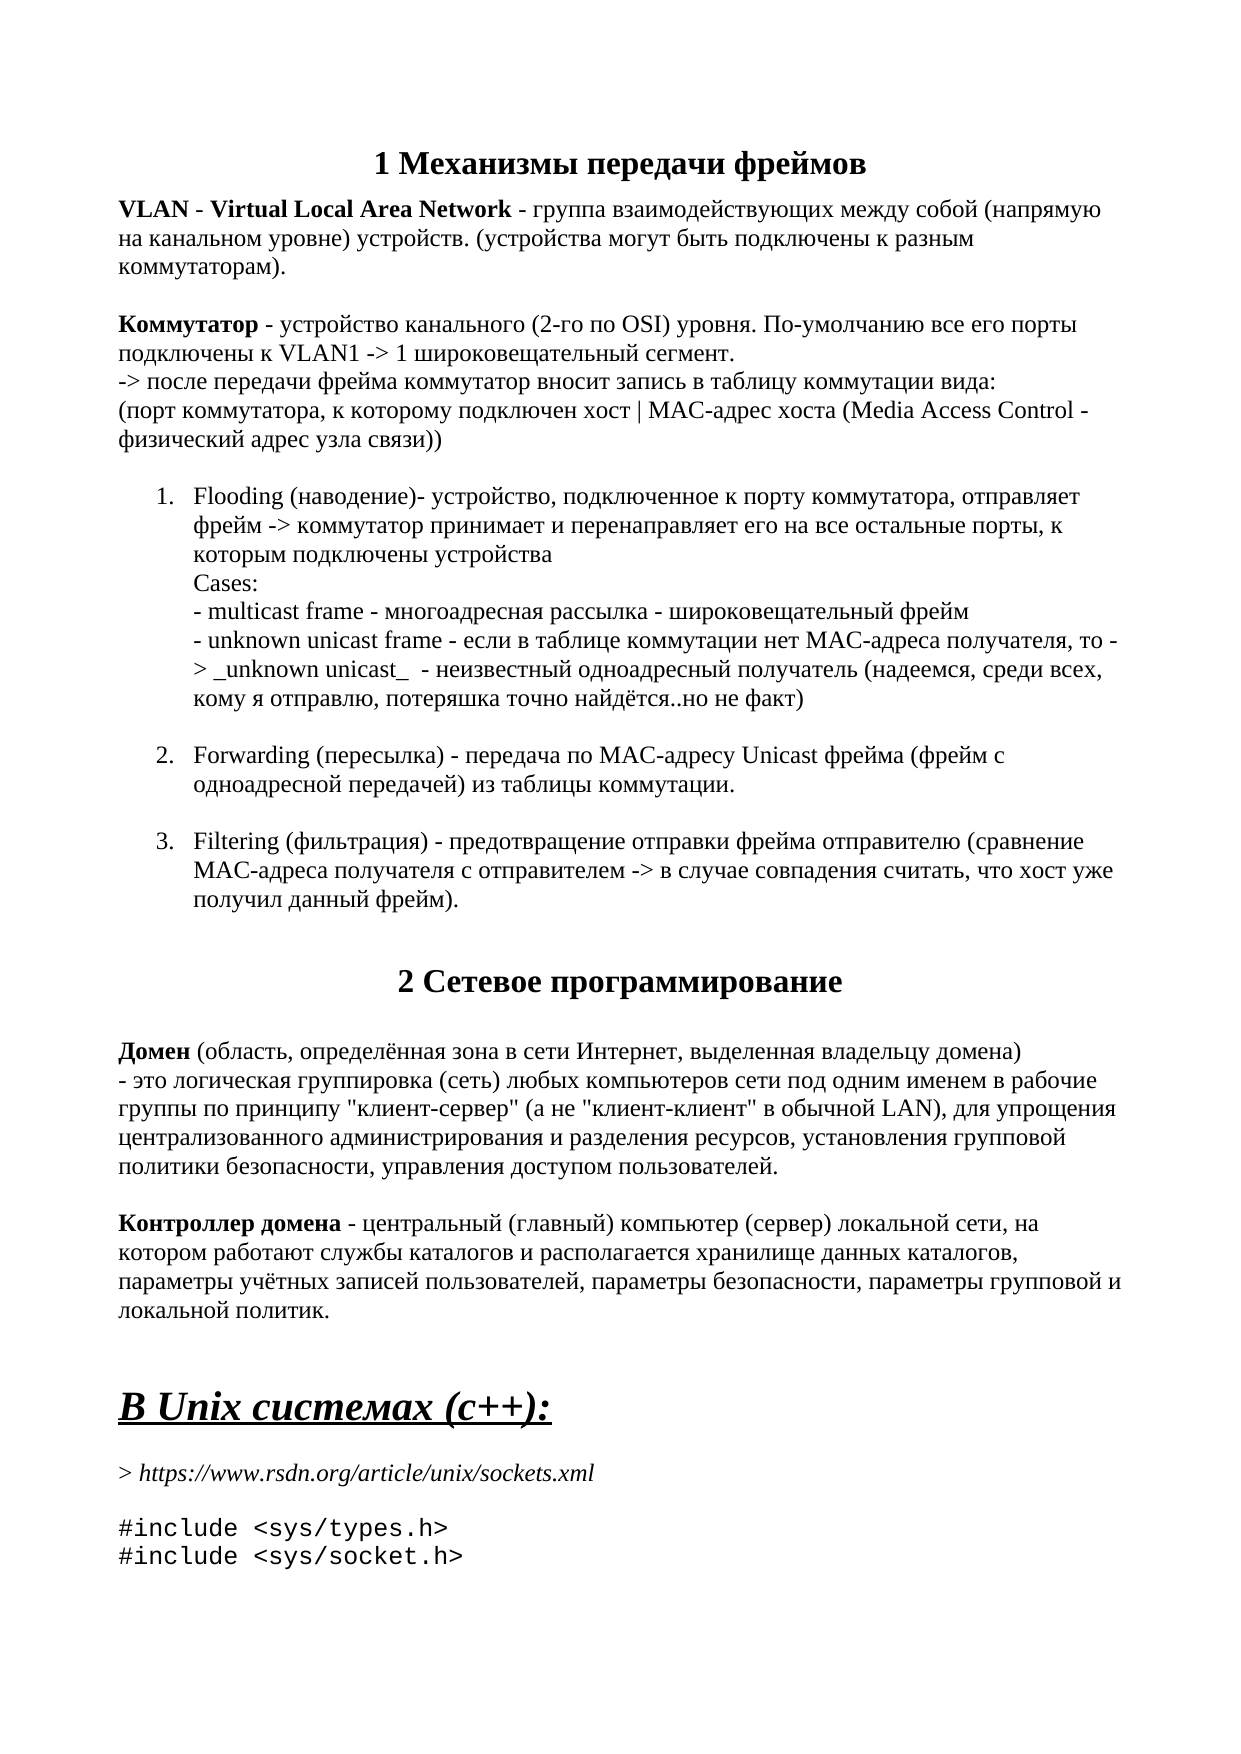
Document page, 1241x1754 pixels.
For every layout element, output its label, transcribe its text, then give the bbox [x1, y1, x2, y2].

text #include <sys/socket.h> [118, 1543, 1122, 1572]
list Filtering (фильтрация) - предотвращение отправки фрейма отправителю (сравнение MAC-адреса получателя с отправителем -> в случае совпадения считать, что хост уже получил данный фрейм). [156, 826, 1122, 913]
text (порт коммутатора, к которому подключен хост | MAC-адрес хоста (Media Access Control - физический адрес узла связи)) [118, 395, 1122, 453]
text Контроллер домена - центральный (главный) компьютер (сервер) локальной сети, на котором работают службы каталогов и располагается хранилище данных каталогов, параметры учётных записей пользователей, параметры безопасности, параметры групповой и локальной политик. [118, 1208, 1122, 1323]
text VLAN - Virtual Local Area Network - группа взаимодействующих между собой (напрямую на канальном уровне) устройств. (устройства могут быть подключены к разным коммутаторам). [118, 194, 1122, 280]
text Домен (область, определённая зона в сети Интернет, выделенная владельцу домена) [118, 1036, 1122, 1065]
subtitle 1 Механизмы передачи фреймов [118, 143, 1122, 181]
text #include <sys/types.h> [118, 1515, 1122, 1543]
list Flooding (наводение)- устройство, подключенное к порту коммутатора, отправляет фрейм -> коммутатор принимает и перенаправляет его на все остальные порты, к которым подключены устройства Cases: - multicast frame - многоадресная рассылка - широковещательный фрейм - unknown unicast frame - если в таблице коммутации нет MAC-адреса получателя, то -> _unknown unicast_ - неизвестный одноадресный получатель (надеемся, среди всех, кому я отправлю, потеряшка точно найдётся..но не факт) [156, 481, 1122, 740]
text > https://www.rsdn.org/article/unix/sockets.xml [118, 1458, 1122, 1486]
text -> после передачи фрейма коммутатор вносит запись в таблицу коммутации вида: [118, 366, 1122, 395]
text - это логическая группировка (сеть) любых компьютеров сети под одним именем в рабочие группы по принципу "клиент-сервер" (а не "клиент-клиент" в обычной LAN), для упрощения централизованного администрирования и разделения ресурсов, установления групповой политики безопасности, управления доступом пользователей. [118, 1065, 1122, 1180]
text В Unix системах (c++): [118, 1381, 1122, 1429]
text Коммутатор - устройство канального (2-го по OSI) уровня. По-умолчанию все его порты подключены к VLAN1 -> 1 широковещательный сегмент. [118, 309, 1122, 366]
list Forwarding (пересылка) - передача по MAC-адресу Unicast фрейма (фрейм с одноадресной передачей) из таблицы коммутации. [156, 740, 1122, 826]
subtitle 2 Сетевое программирование [118, 961, 1122, 1000]
